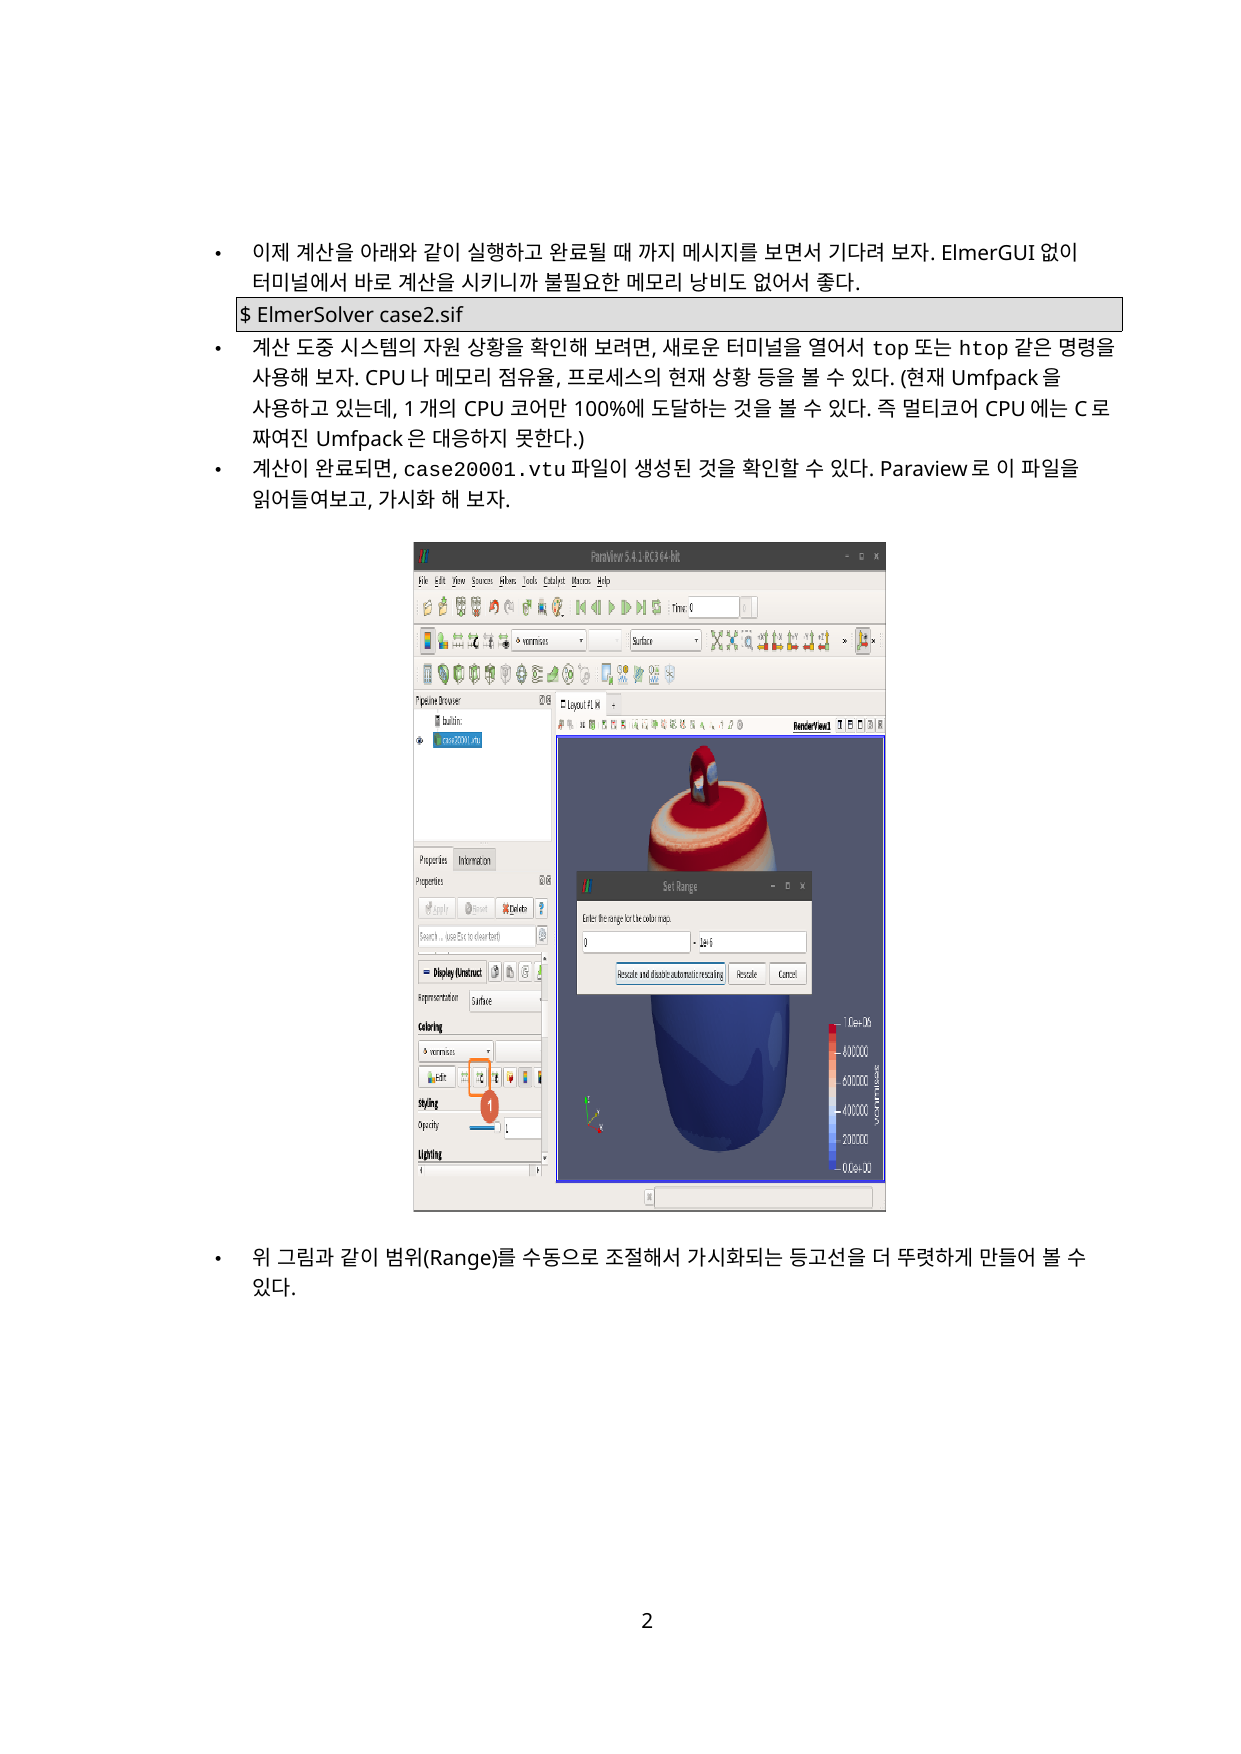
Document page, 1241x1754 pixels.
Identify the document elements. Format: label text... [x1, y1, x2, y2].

list 계산이 완료되면, case20001.vtu 파일이 생성된 것을 확인할 수 있다. Paraview로 이 파일을 읽어들여보고, 가시화 해 보자. [215, 453, 1122, 513]
text $ ElmerSolver case2.sif [237, 298, 1122, 331]
list 이제 계산을 아래와 같이 실행하고 완료될 때 까지 메시지를 보면서 기다려 보자. ElmerGUI 없이 터미널에서 바로 계산을 시키니까 불필요한 메모리 낭비도 없어서 좋다. [215, 236, 1122, 297]
list 위 그림과 같이 범위(Range)를 수동으로 조절해서 가시화되는 등고선을 더 뚜렷하게 만들어 볼 수 있다. [215, 1241, 1122, 1301]
picture [413, 542, 886, 1212]
list 계산 도중 시스템의 자원 상황을 확인해 보려면, 새로운 터미널을 열어서 top 또는 htop 같은 명령을 사용해 보자. CPU나 메모리 점유율, 프로세스의 현재 상황 등을 볼 수 있다. (현재 Umfpack을 사용하고 있는데, 1개의 CPU 코어만 100%에 도달하는 것을 볼 수 있다. 즉 멀티코어 CPU에는 C로 짜여진 Umfpack은 대응하지 못한다.) [215, 331, 1122, 453]
